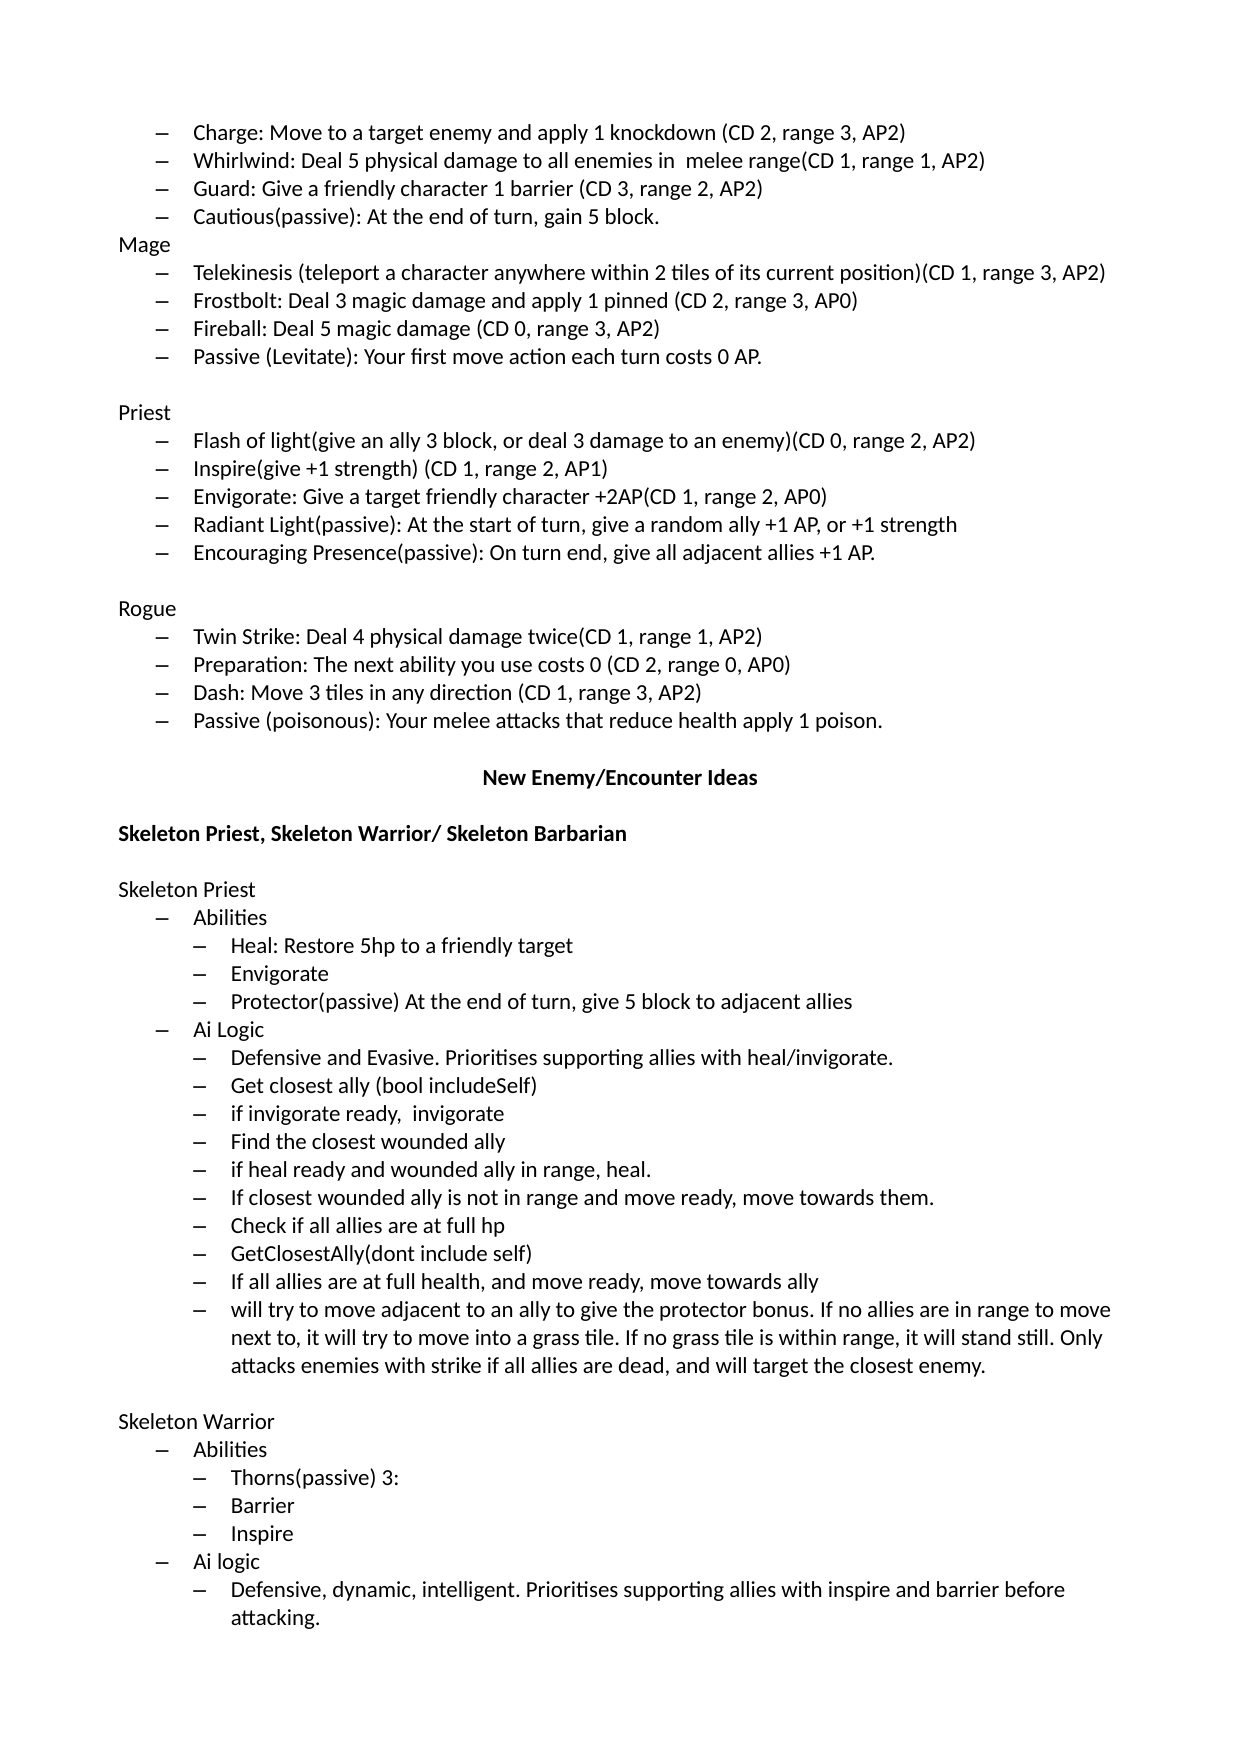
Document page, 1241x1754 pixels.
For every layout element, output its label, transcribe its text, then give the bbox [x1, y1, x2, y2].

list Guard: Give a friendly character 1 barrier (CD 3, range 2, AP2) [156, 174, 1122, 202]
list Thorns(passive) 3: [193, 1463, 1122, 1491]
list Protector(passive) At the end of turn, give 5 block to adjacent allies [193, 987, 1122, 1015]
list Frostbolt: Deal 3 magic damage and apply 1 pinned (CD 2, range 3, AP0) [156, 286, 1122, 314]
text Rogue [118, 594, 1122, 622]
list Flash of light(give an ally 3 block, or deal 3 damage to an enemy)(CD 0, range 2, AP2) [156, 426, 1122, 454]
list Charge: Move to a target enemy and apply 1 knockdown (CD 2, range 3, AP2) [156, 118, 1122, 146]
list Preparation: The next ability you use costs 0 (CD 2, range 0, AP0) [156, 651, 1122, 678]
list Twin Strike: Deal 4 physical damage twice(CD 1, range 1, AP2) [156, 622, 1122, 651]
list Defensive and Evasive. Prioritises supporting allies with heal/invigorate. [193, 1043, 1122, 1071]
text Mage [118, 230, 1122, 258]
list Passive (poisonous): Your melee attacks that reduce health apply 1 poison. [156, 707, 1122, 734]
list Inspire(give +1 strength) (CD 1, range 2, AP1) [156, 454, 1122, 482]
list if heal ready and wounded ally in range, heal. [193, 1155, 1122, 1183]
list If closest wounded ally is not in range and move ready, move towards them. [193, 1183, 1122, 1211]
list Get closest ally (bool includeSelf) [193, 1071, 1122, 1099]
text Skeleton Priest [118, 875, 1122, 903]
text Skeleton Priest, Skeleton Warrior/ Skeleton Barbarian [118, 819, 1122, 847]
list Whirlwind: Deal 5 physical damage to all enemies in melee range(CD 1, range 1, AP2) [156, 146, 1122, 174]
list GetClosestAlly(dont include self) [193, 1239, 1122, 1267]
list Ai Logic [156, 1015, 1122, 1043]
list if invigorate ready, invigorate [193, 1099, 1122, 1127]
list Heal: Restore 5hp to a friendly target [193, 931, 1122, 959]
list Inspire [193, 1519, 1122, 1547]
list Envigorate: Give a target friendly character +2AP(CD 1, range 2, AP0) [156, 482, 1122, 510]
list will try to move adjacent to an ally to give the protector bonus. If no allies are in range to move next to, it will try to move into a grass tile. If no grass tile is within range, it will stand still. Only attacks enemies with strike if all allies are dead, and will target the closest enemy. [193, 1295, 1122, 1379]
list Ai logic [156, 1547, 1122, 1575]
text Priest [118, 398, 1122, 426]
list Abilities [156, 1435, 1122, 1463]
list Find the closest wounded ally [193, 1127, 1122, 1155]
list Defensive, dynamic, intelligent. Prioritises supporting allies with inspire and barrier before attacking. [193, 1575, 1122, 1631]
list Envigorate [193, 959, 1122, 987]
text New Enemy/Encounter Ideas [118, 763, 1122, 791]
list Barrier [193, 1491, 1122, 1519]
list Passive (Levitate): Your first move action each turn costs 0 AP. [156, 342, 1122, 370]
list Telekinesis (teleport a character anywhere within 2 tiles of its current position)(CD 1, range 3, AP2) [156, 258, 1122, 286]
list Radiant Light(passive): At the start of turn, give a random ally +1 AP, or +1 strength [156, 510, 1122, 538]
list Fireball: Deal 5 magic damage (CD 0, range 3, AP2) [156, 314, 1122, 342]
list Dash: Move 3 tiles in any direction (CD 1, range 3, AP2) [156, 678, 1122, 707]
list Check if all allies are at full hp [193, 1211, 1122, 1239]
list Encouraging Presence(passive): On turn end, give all adjacent allies +1 AP. [156, 538, 1122, 566]
list Cautious(passive): At the end of turn, gain 5 block. [156, 202, 1122, 230]
text Skeleton Warrior [118, 1407, 1122, 1435]
list If all allies are at full health, and move ready, move towards ally [193, 1267, 1122, 1295]
list Abilities [156, 903, 1122, 931]
